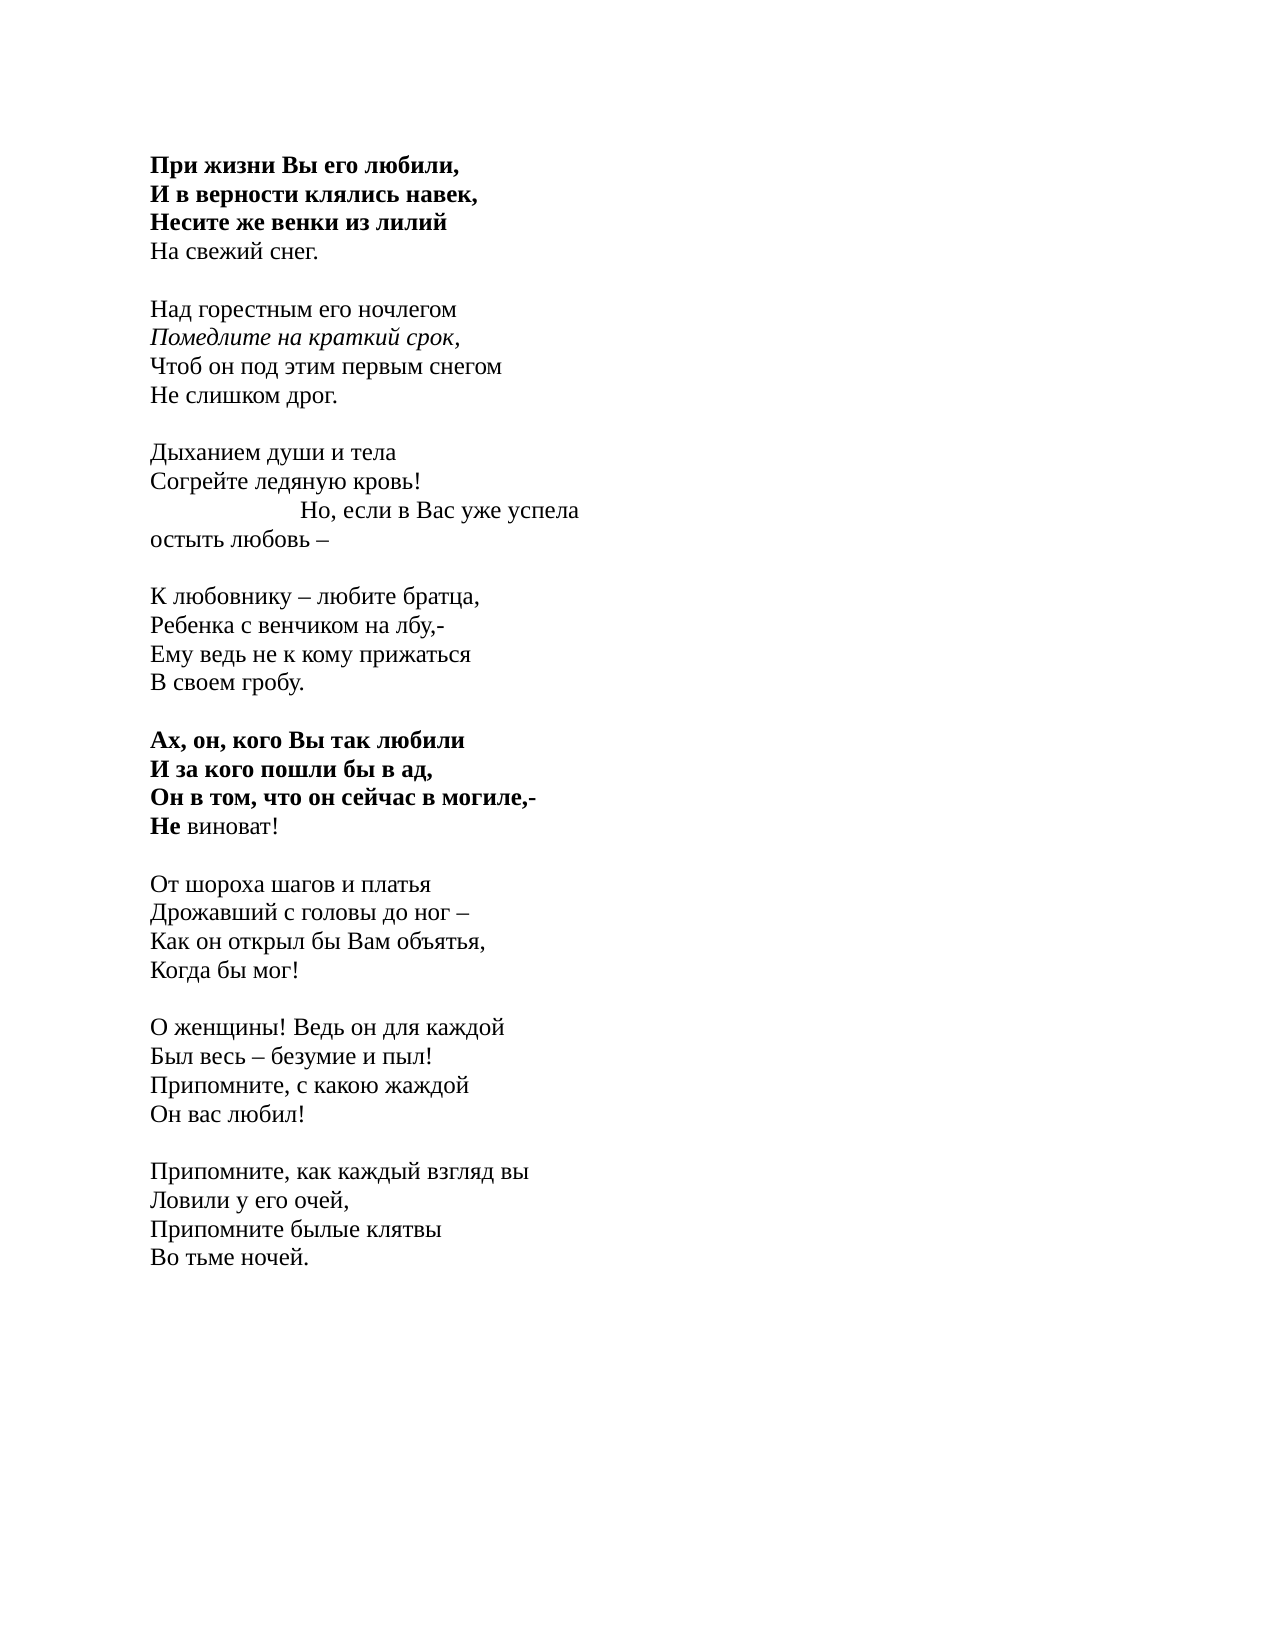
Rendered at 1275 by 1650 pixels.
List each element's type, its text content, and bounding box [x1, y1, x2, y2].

text Ах, он, кого Вы так любили [150, 725, 1125, 754]
text Но, если в Вас уже успела [300, 495, 1125, 524]
text И в верности клялись навек, [150, 179, 1125, 207]
text При жизни Вы его любили, [150, 150, 1125, 179]
text Над горестным его ночлегом [150, 294, 1125, 322]
text Ребенка с венчиком на лбу,- [150, 610, 1125, 639]
text Был весь – безумие и пыл! [150, 1041, 1125, 1070]
text Чтоб он под этим первым снегом [150, 351, 1125, 380]
text О женщины! Ведь он для каждой [150, 1012, 1125, 1041]
text Дрожавший с головы до ног – [150, 897, 1125, 926]
text Он вас любил! [150, 1099, 1125, 1127]
text Не виноват! [150, 811, 1125, 840]
text Как он открыл бы Вам объятья, [150, 926, 1125, 955]
text Припомните, с какою жаждой [150, 1070, 1125, 1099]
text Припомните былые клятвы [150, 1214, 1125, 1242]
text Ему ведь не к кому прижаться [150, 639, 1125, 667]
text Ловили у его очей, [150, 1185, 1125, 1214]
text Дыханием души и тела [150, 437, 1125, 466]
text Несите же венки из лилий [150, 207, 1125, 236]
text остыть любовь – [150, 524, 1125, 552]
text Он в том, что он сейчас в могиле,- [150, 782, 1125, 811]
text Когда бы мог! [150, 955, 1125, 984]
text В своем гробу. [150, 667, 1125, 696]
text На свежий снег. [150, 236, 1125, 265]
text Во тьме ночей. [150, 1242, 1125, 1271]
text Не слишком дрог. [150, 380, 1125, 409]
text Помедлите на краткий срок, [150, 322, 1125, 351]
text Согрейте ледяную кровь! [150, 466, 1125, 495]
text И за кого пошли бы в ад, [150, 754, 1125, 782]
text К любовнику – любите братца, [150, 581, 1125, 610]
text Припомните, как каждый взгляд вы [150, 1156, 1125, 1185]
text От шороха шагов и платья [150, 869, 1125, 897]
